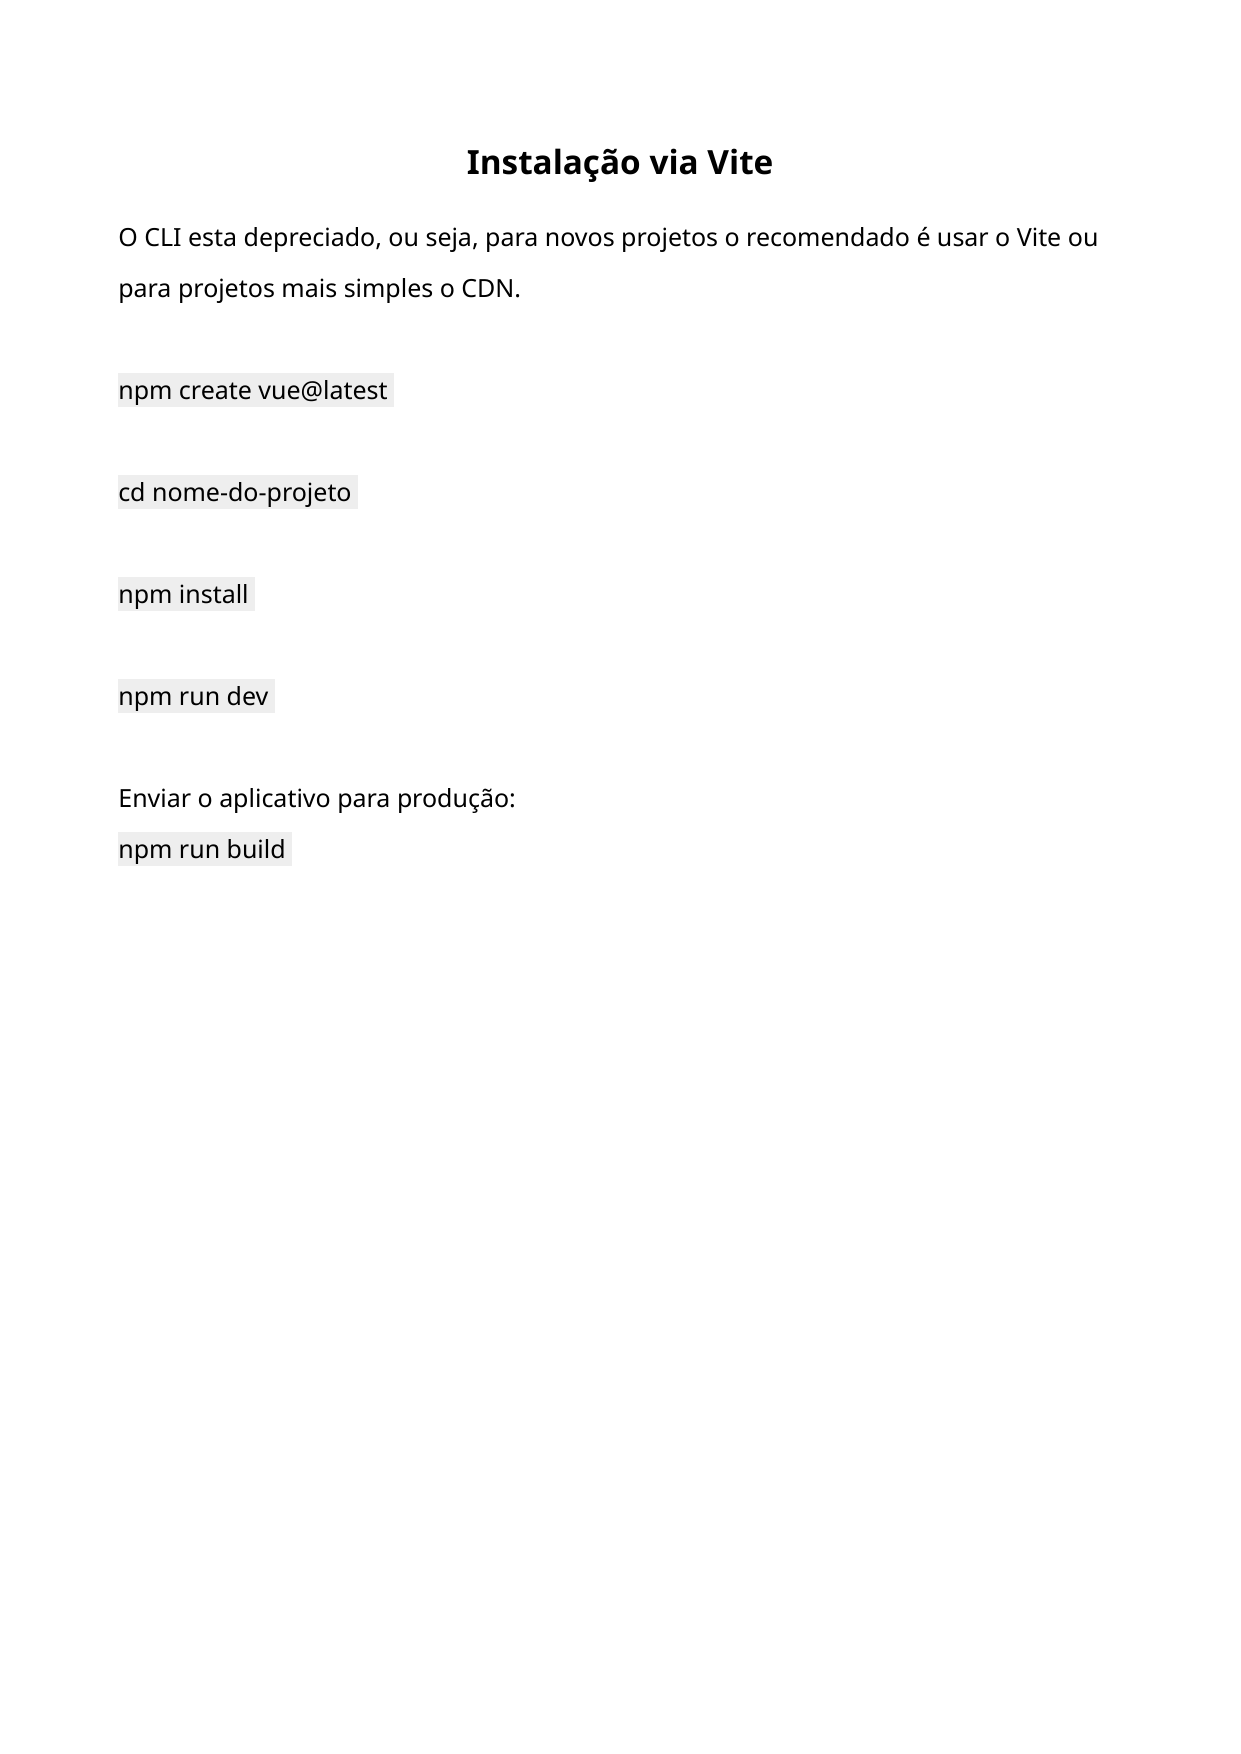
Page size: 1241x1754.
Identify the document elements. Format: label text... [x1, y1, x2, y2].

text cd nome-do-projeto [118, 475, 1122, 509]
text O CLI esta depreciado, ou seja, para novos projetos o recomendado é usar o Vite ou para projetos mais simples o CDN. [118, 219, 1122, 305]
text Enviar o aplicativo para produção: [118, 781, 1122, 815]
subtitle Instalação via Vite [118, 139, 1122, 184]
text npm run build [118, 832, 1122, 866]
text npm create vue@latest [118, 373, 1122, 407]
text npm run dev [118, 679, 1122, 713]
text npm install [118, 577, 1122, 611]
